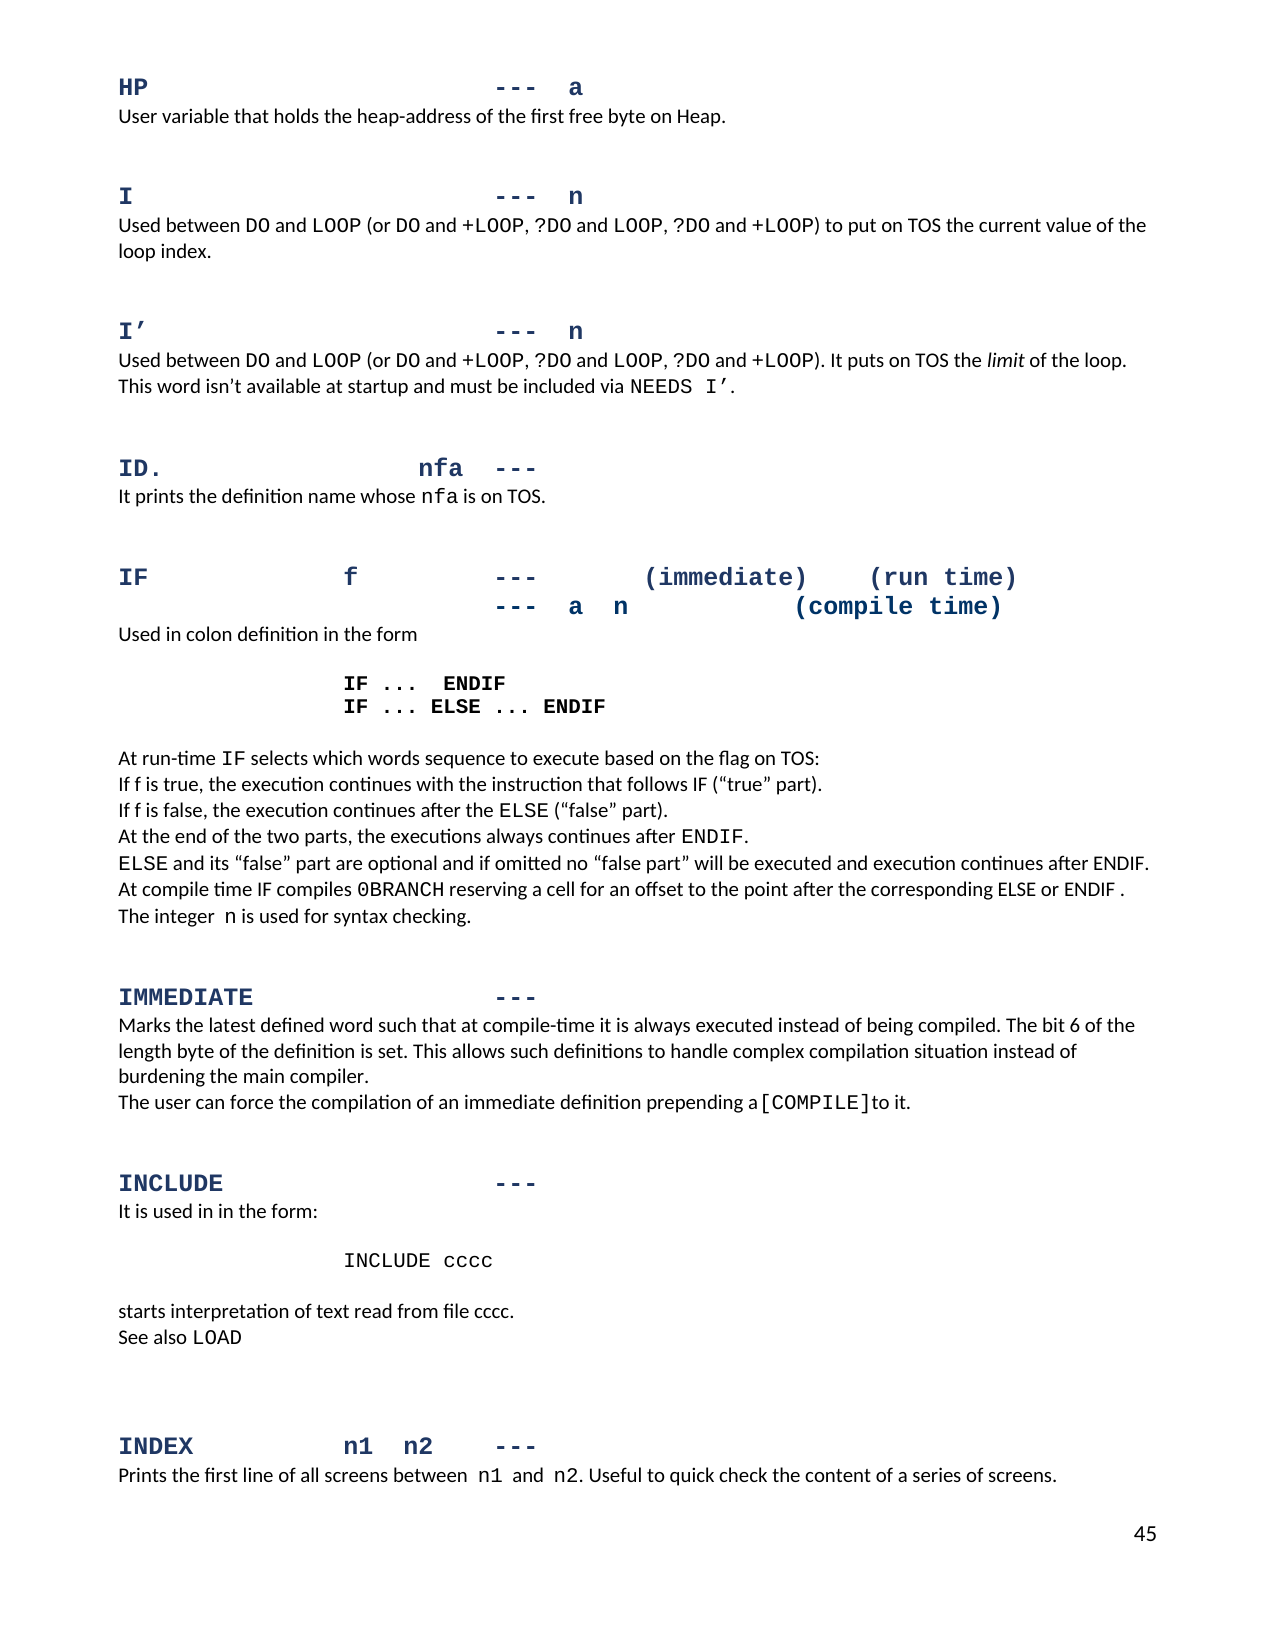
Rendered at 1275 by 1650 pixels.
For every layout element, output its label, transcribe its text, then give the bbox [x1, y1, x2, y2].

text At the end of the two parts, the executions always continues after ENDIF. [118, 823, 1157, 850]
text --- a n (compile time) [118, 593, 1157, 622]
text IF ... ENDIF [118, 672, 1157, 696]
text The user can force the compilation of an immediate definition prepending a[COMPILE]to it. [118, 1089, 1157, 1115]
text Marks the latest defined word such that at compile-time it is always executed instead of being compiled. The bit 6 of the length byte of the definition is set. This allows such definitions to handle complex compilation situation instead of burdening the main compiler. [118, 1013, 1157, 1089]
text ELSE and its “false” part are optional and if omitted no “false part” will be executed and execution continues after ENDIF. [118, 850, 1157, 876]
text At compile time IF compiles 0BRANCH reserving a cell for an offset to the point after the corresponding ELSE or ENDIF . The integer n is used for syntax checking. [118, 876, 1157, 929]
text Used between DO and LOOP (or DO and +LOOP, ?DO and LOOP, ?DO and +LOOP) to put on TOS the current value of the loop index. [118, 212, 1157, 264]
text Prints the first line of all screens between n1 and n2. Useful to quick check the content of a series of screens. [118, 1462, 1157, 1488]
subtitle INCLUDE --- [118, 1170, 1157, 1199]
subtitle IF f --- (immediate) (run time) [118, 565, 1157, 593]
subtitle I --- n [118, 184, 1157, 212]
subtitle HP --- a [118, 75, 1157, 103]
text IF ... ELSE ... ENDIF [118, 696, 1157, 720]
subtitle ID. nfa --- [118, 455, 1157, 483]
text Used between DO and LOOP (or DO and +LOOP, ?DO and LOOP, ?DO and +LOOP). It puts on TOS the limit of the loop. This word isn’t available at startup and must be included via NEEDS I’. [118, 347, 1157, 400]
subtitle INDEX n1 n2 --- [118, 1433, 1157, 1462]
text starts interpretation of text read from file cccc. [118, 1299, 1157, 1324]
subtitle I’ --- n [118, 319, 1157, 347]
text If f is false, the execution continues after the ELSE (“false” part). [118, 797, 1157, 823]
subtitle IMMEDIATE --- [118, 984, 1157, 1013]
text INCLUDE cccc [118, 1249, 1157, 1273]
text User variable that holds the heap-address of the first free byte on Heap. [118, 103, 1157, 129]
text It prints the definition name whose nfa is on TOS. [118, 483, 1157, 510]
text It is used in in the form: [118, 1199, 1157, 1224]
text If f is true, the execution continues with the instruction that follows IF (“true” part). [118, 772, 1157, 797]
text Used in colon definition in the form [118, 622, 1157, 647]
text At run-time IF selects which words sequence to execute based on the flag on TOS: [118, 745, 1157, 772]
text See also LOAD [118, 1324, 1157, 1351]
